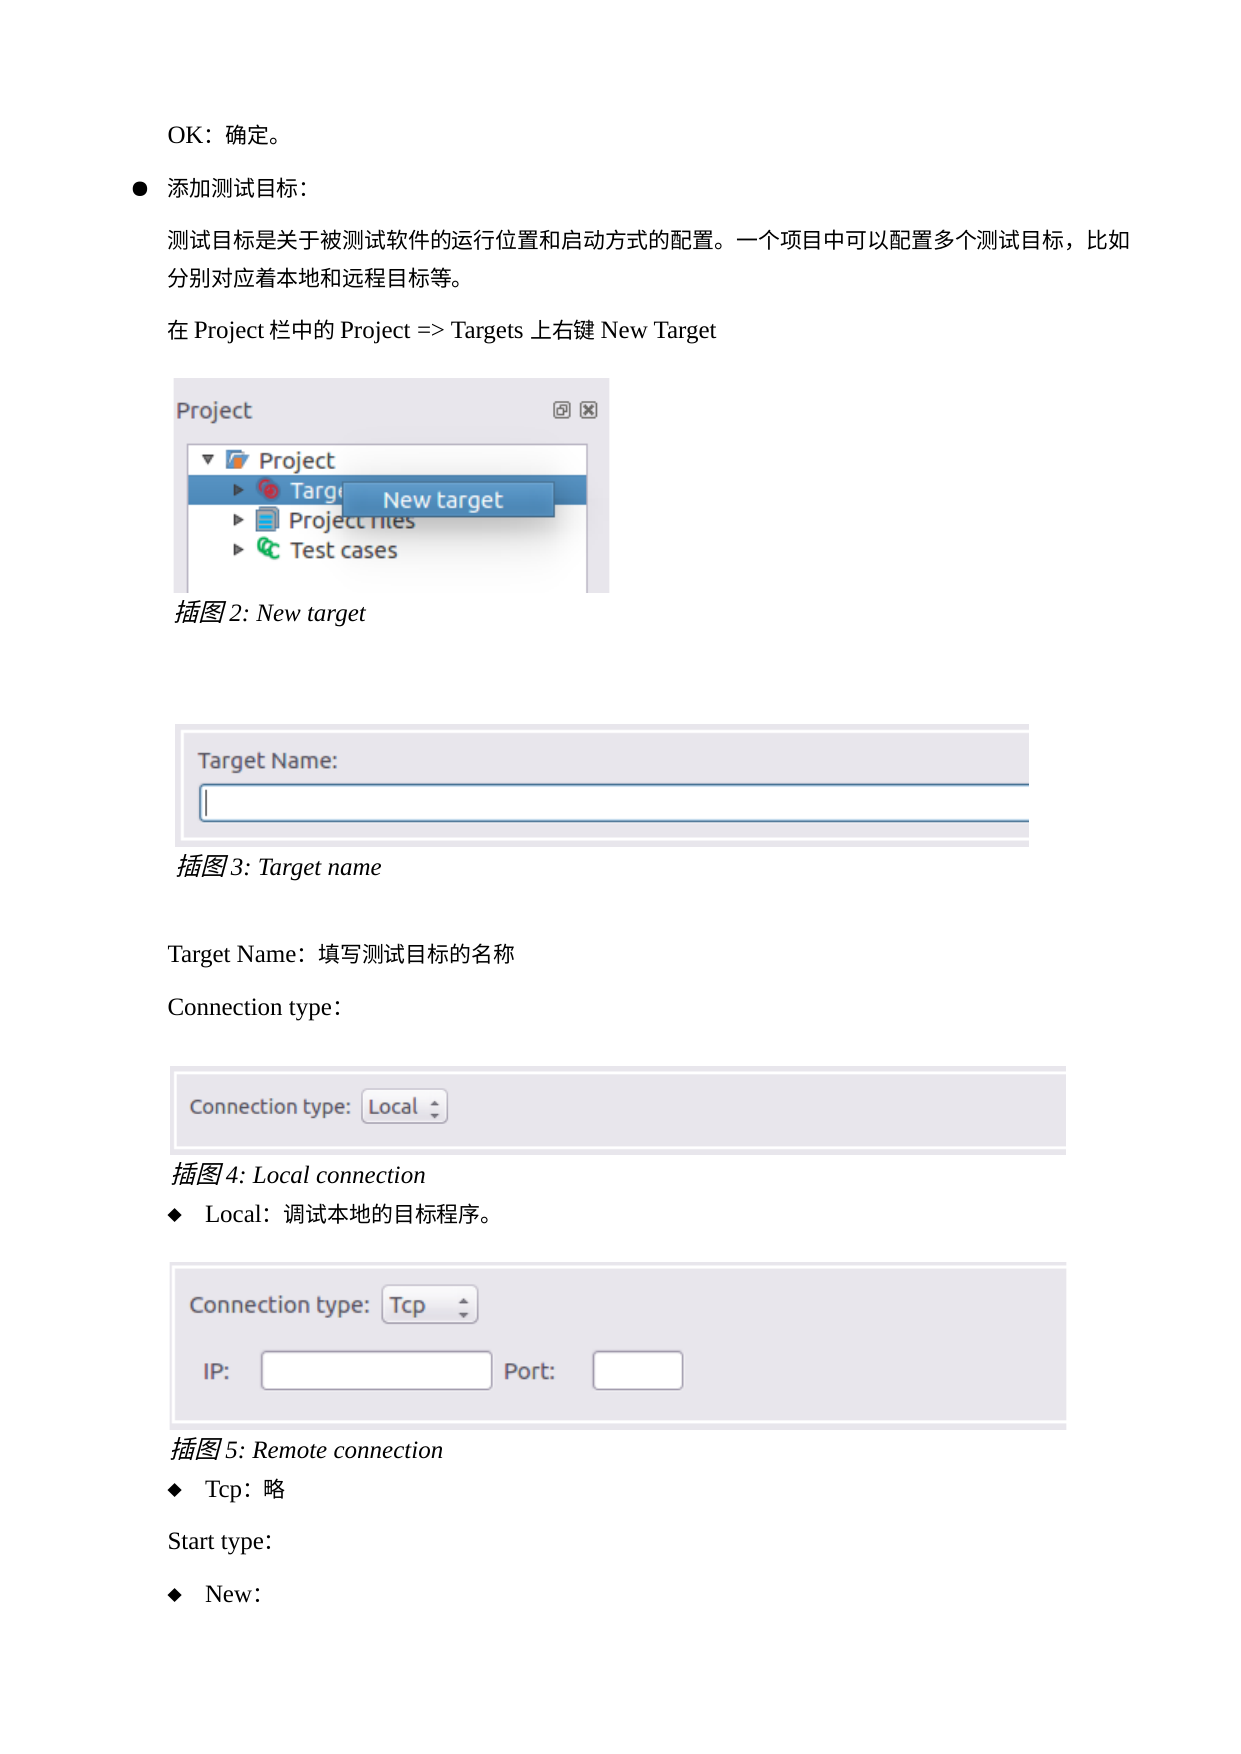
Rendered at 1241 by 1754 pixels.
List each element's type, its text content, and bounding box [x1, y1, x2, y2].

list Target Name：填写测试目标的名称 [130, 937, 1144, 969]
text Start type： [92, 1524, 1144, 1556]
picture [169, 1262, 1067, 1430]
list Tcp：略 [167, 1446, 1144, 1503]
text 插图 3: Target name [175, 847, 1029, 883]
list [170, 1054, 1066, 1066]
picture [175, 724, 1029, 847]
list OK：确定。 [130, 118, 1144, 150]
list 插图 4: Local connection [170, 1155, 1066, 1191]
list 在Project栏中的 Project => Targets 上右键 New Target [130, 313, 1144, 345]
text 插图 2: New target [173, 593, 609, 629]
text 插图 5: Remote connection [169, 1430, 1066, 1466]
list New： [167, 1577, 1144, 1608]
list 测试目标是关于被测试软件的运行位置和启动方式的配置。一个项目中可以配置多个测试目标，比如分别对应着本地和远程目标等。 [130, 223, 1144, 293]
list Local：调试本地的目标程序。 [167, 1042, 1144, 1229]
list 添加测试目标： [130, 171, 1144, 202]
picture [173, 378, 610, 593]
picture [170, 1066, 1066, 1155]
list Connection type： [130, 990, 1144, 1022]
